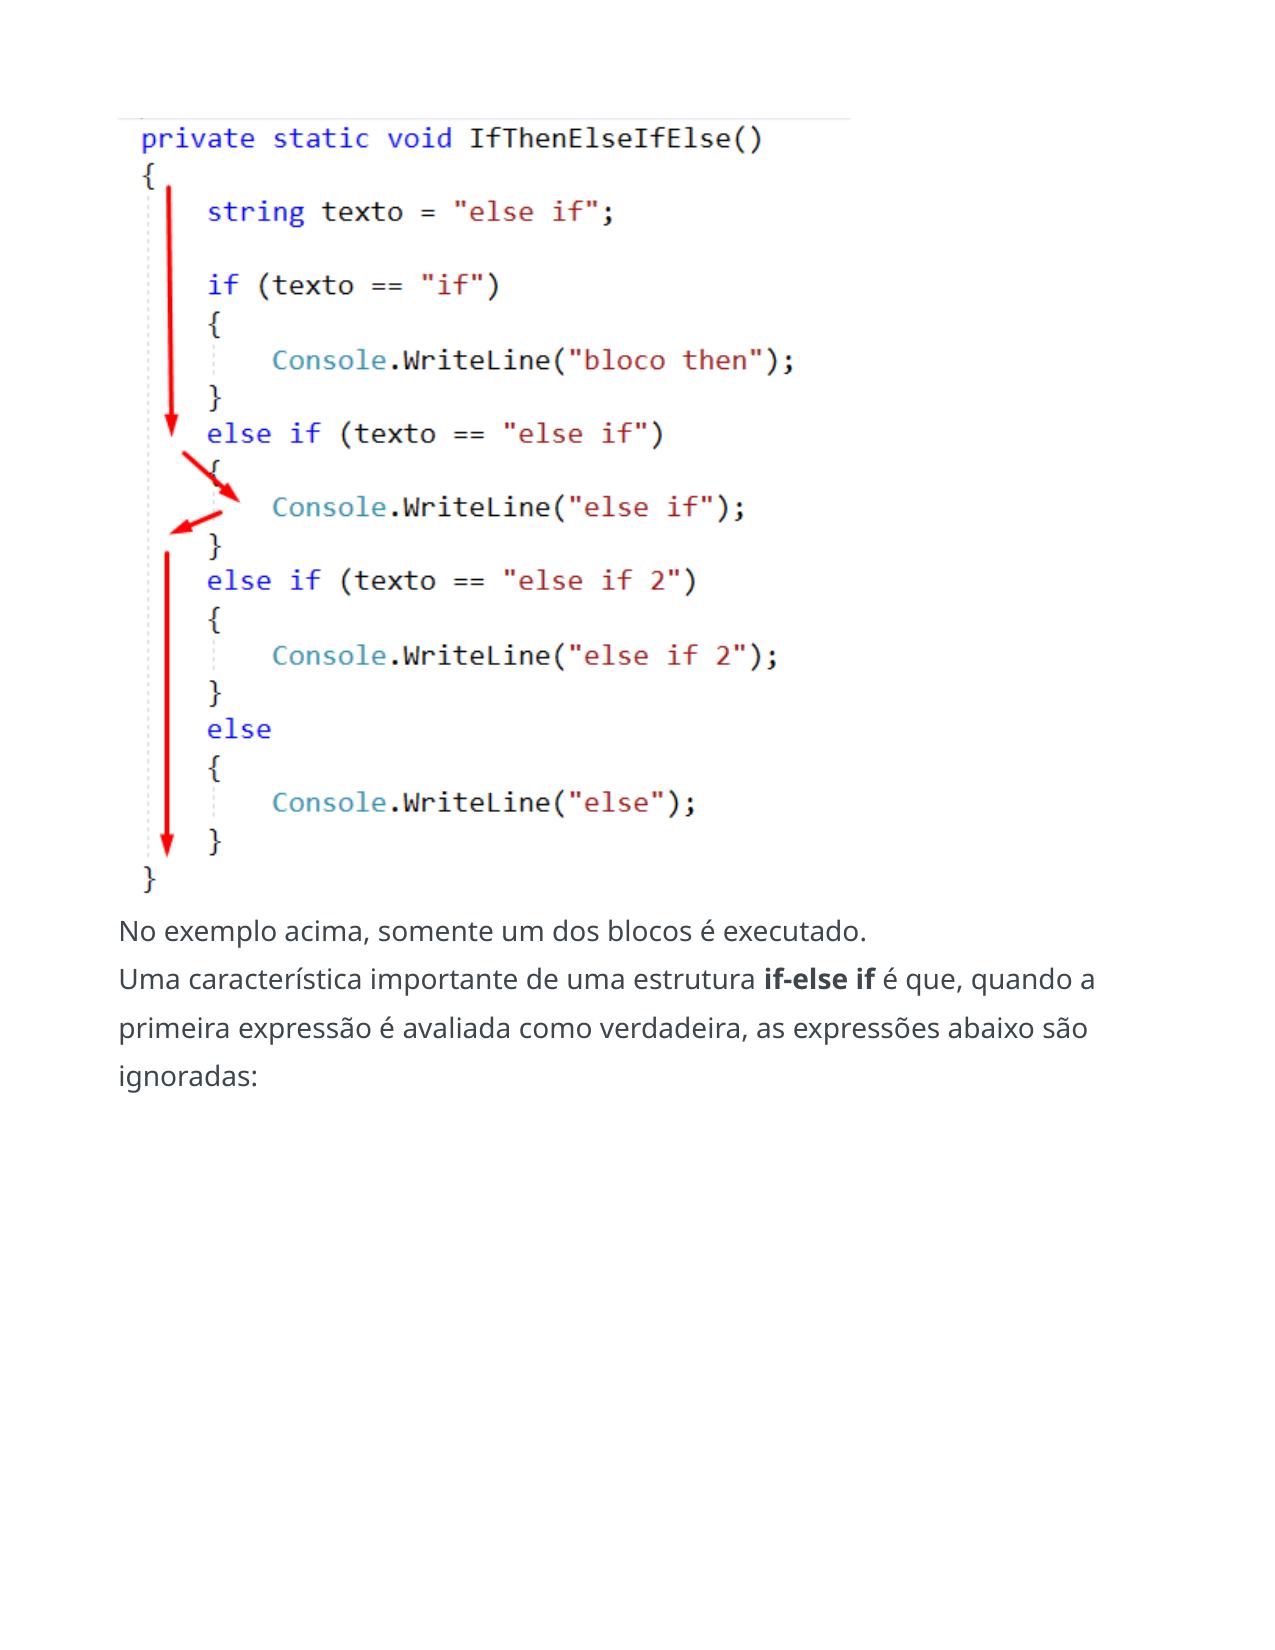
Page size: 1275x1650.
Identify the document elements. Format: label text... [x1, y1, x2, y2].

text Uma característica importante de uma estrutura if-else if é que, quando a primeira expressão é avaliada como verdadeira, as expressões abaixo são ignoradas: [118, 949, 1157, 1095]
picture [118, 118, 851, 901]
text No exemplo acima, somente um dos blocos é executado. [118, 901, 1157, 949]
